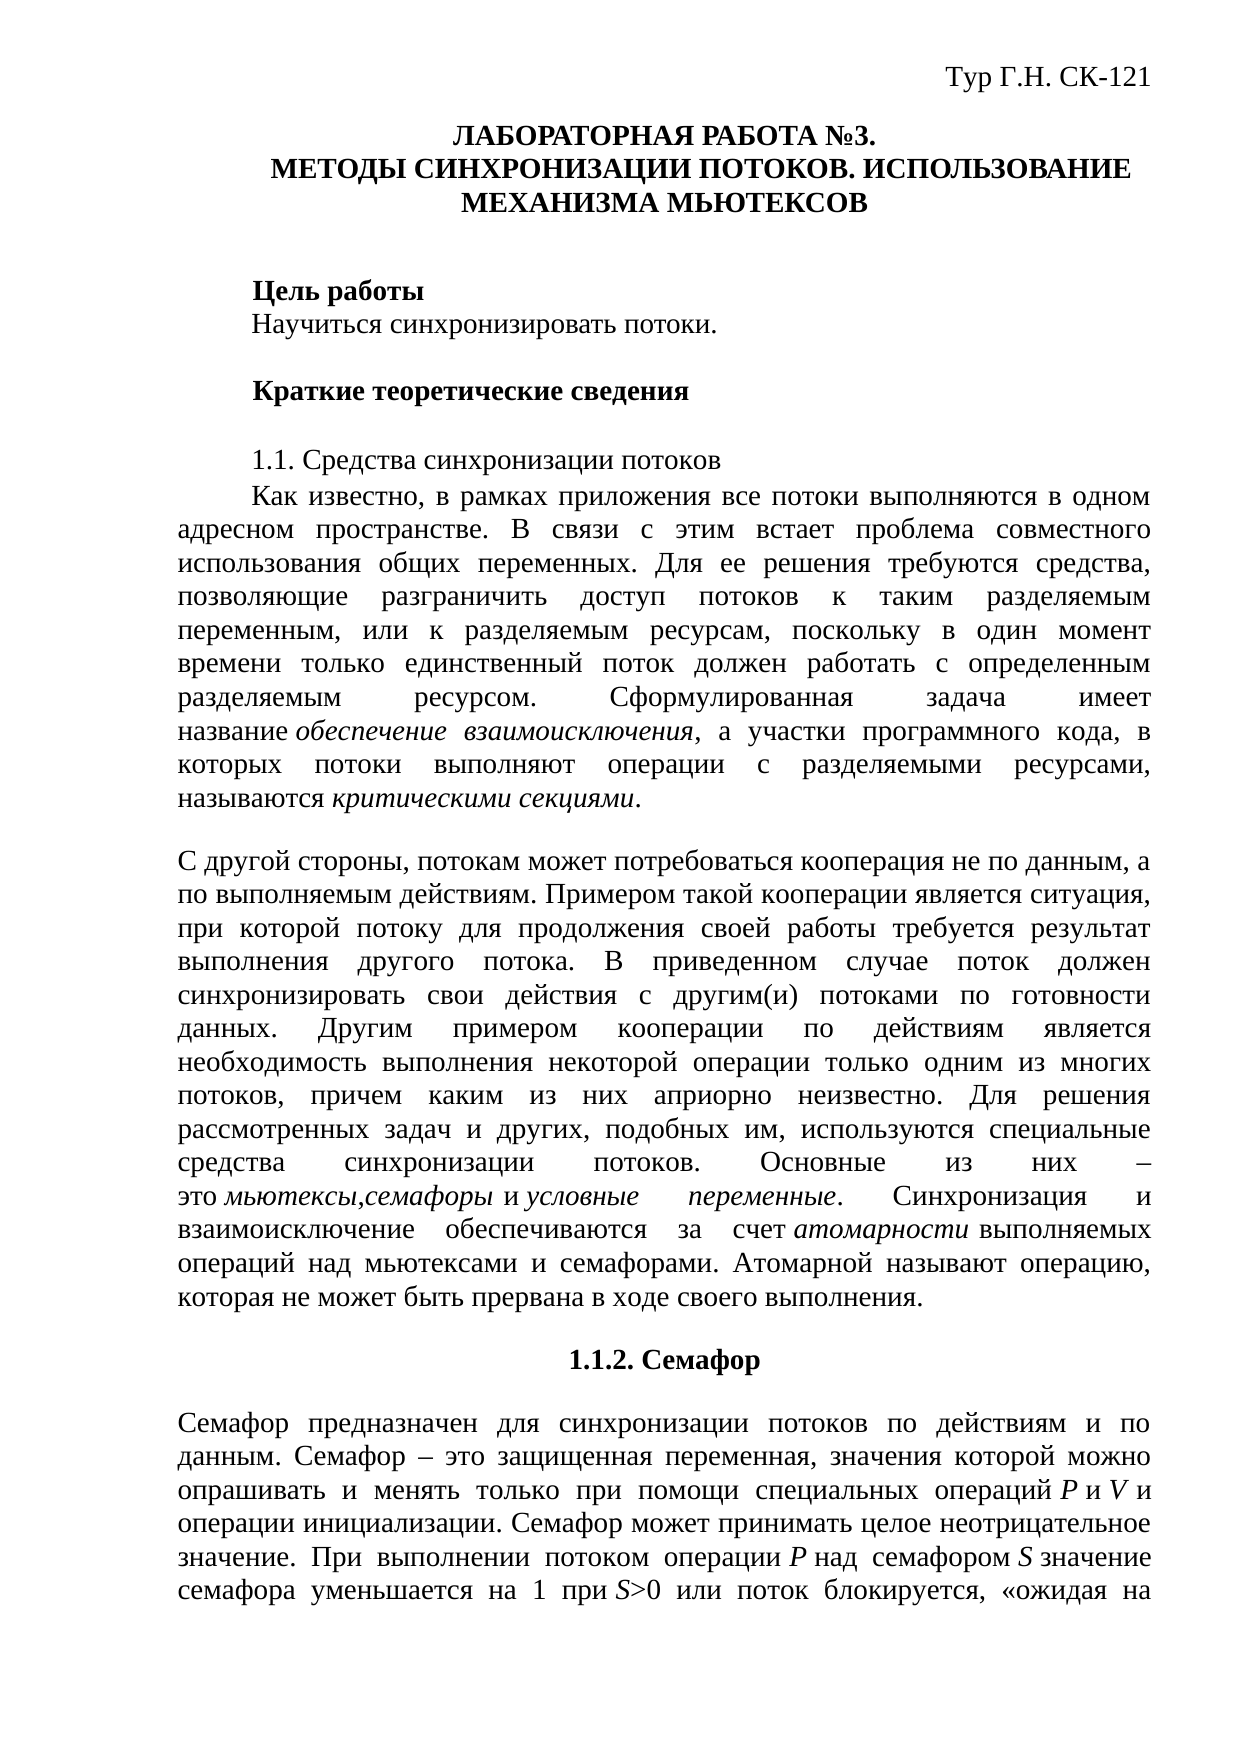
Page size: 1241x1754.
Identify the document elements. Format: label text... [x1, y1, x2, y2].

text 1.1. Средства синхронизации потоков [177, 407, 1152, 478]
text Как известно, в рамках приложения все потоки выполняются в одном адресном пространстве. В связи с этим встает проблема совместного использования общих переменных. Для ее решения требуются средства, позволяющие разграничить доступ потоков к таким разделяемым переменным, или к разделяемым ресурсам, поскольку в один момент времени только единственный поток должен работать с определенным разделяемым ресурсом. Сформулированная задача имеет название обеспечение взаимоисключения, а участки программного кода, в которых потоки выполняют операции с разделяемыми ресурсами, называются критическими секциями. [177, 478, 1152, 813]
subtitle Краткие теоретические сведения [177, 373, 1152, 407]
text С другой стороны, потокам может потребоваться кооперация не по данным, а по выполняемым действиям. Примером такой кооперации является ситуация, при которой потоку для продолжения своей работы требуется результат выполнения другого потока. В приведенном случае поток должен синхронизировать свои действия с другим(и) потоками по готовности данных. Другим примером кооперации по действиям является необходимость выполнения некоторой операции только одним из многих потоков, причем каким из них априорно неизвестно. Для решения рассмотренных задач и других, подобных им, используются специальные средства синхронизации потоков. Основные из них – это мьютексы,семафоры и условные переменные. Синхронизация и взаимоисключение обеспечиваются за счет атомарности выполняемых операций над мьютексами и семафорами. Атомарной называют операцию, которая не может быть прервана в ходе своего выполнения. [177, 843, 1152, 1312]
text Семафор предназначен для синхронизации потоков по действиям и по данным. Семафор – это защищенная переменная, значения которой можно опрашивать и менять только при помощи специальных операций P и V и операции инициализации. Семафор может принимать целое неотрицательное значение. При выполнении потоком операции P над семафором S значение семафора уменьшается на 1 при S>0 или поток блокируется, «ожидая на [177, 1405, 1152, 1606]
text 1.1.2. Семафор [177, 1342, 1152, 1375]
subtitle Лабораторная работа №3. Методы синхронизации потоков. Использование механизма мьютексов [177, 118, 1152, 219]
subtitle Цель работы [179, 273, 1152, 306]
text Научиться синхронизировать потоки. [177, 306, 1152, 340]
